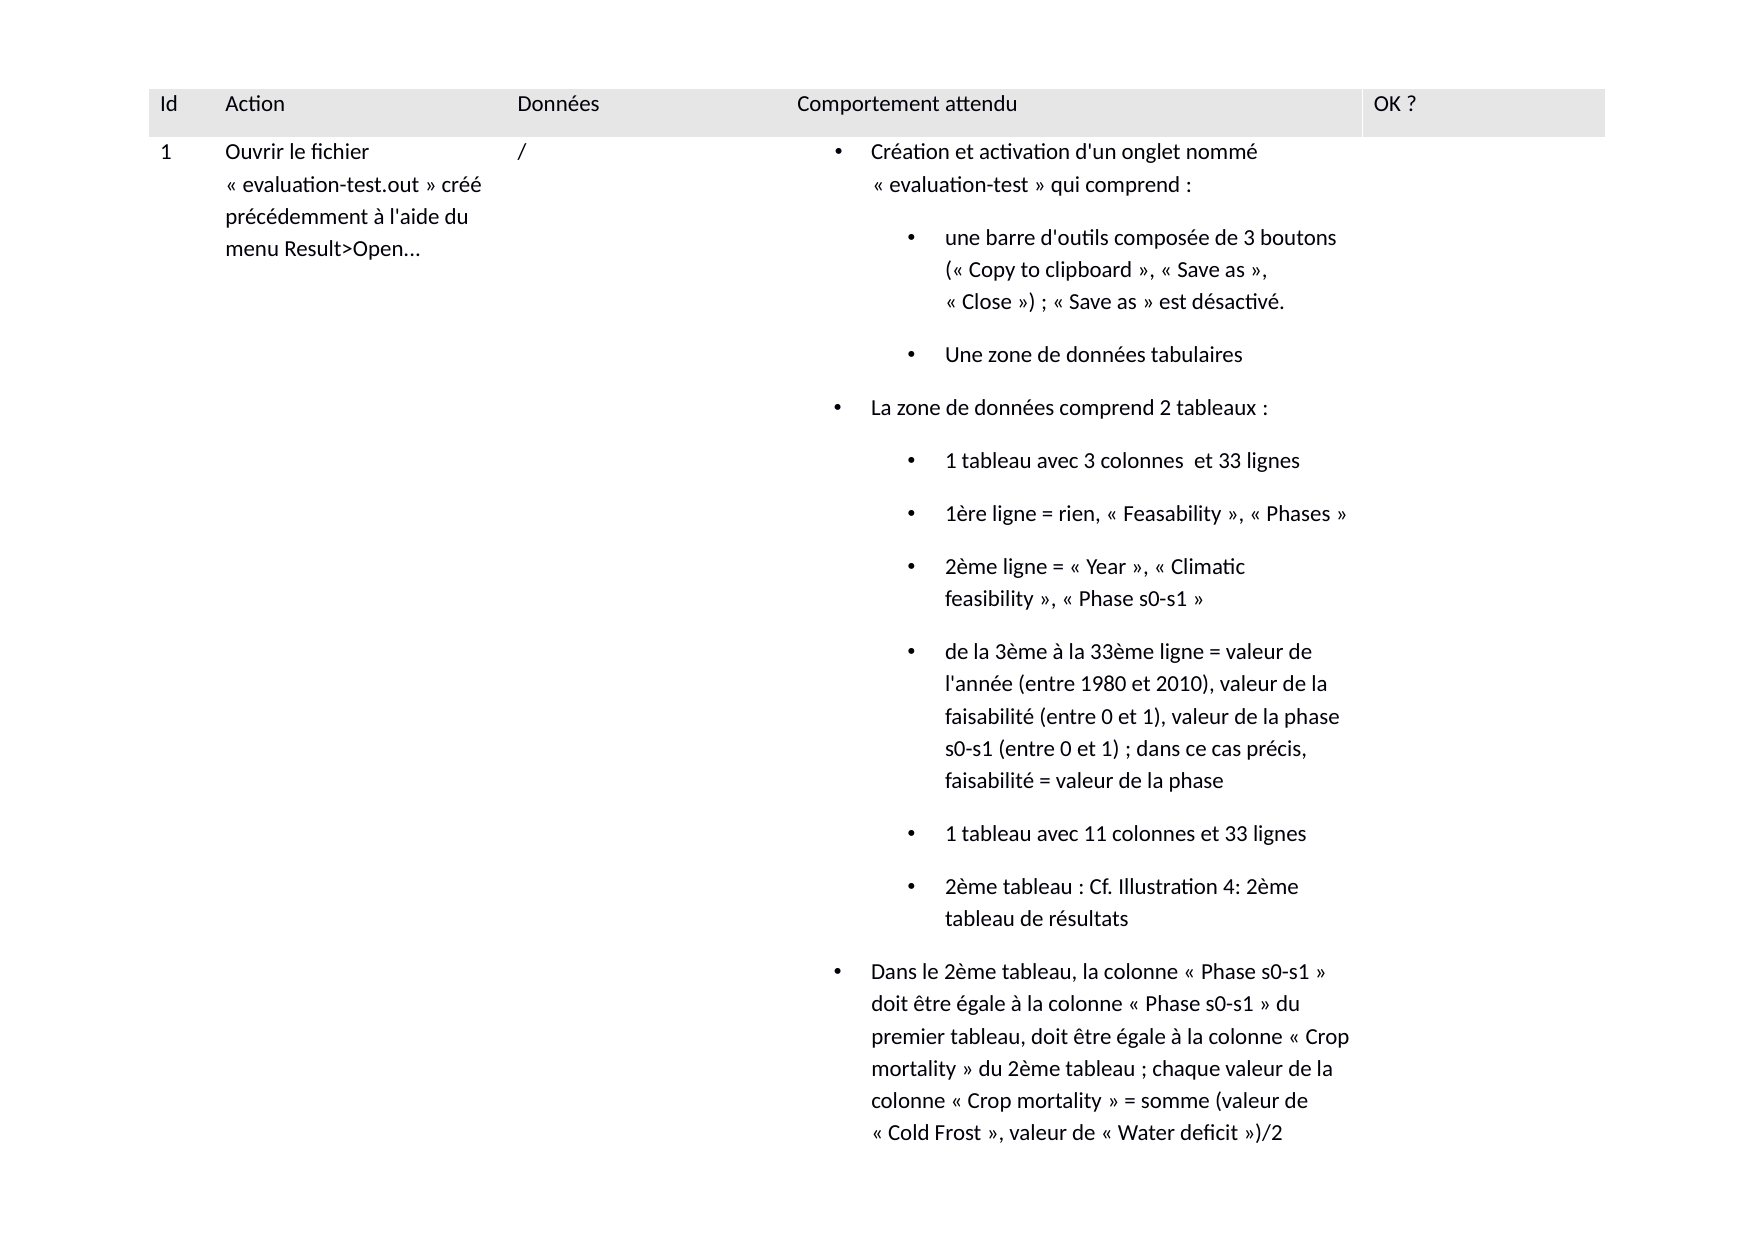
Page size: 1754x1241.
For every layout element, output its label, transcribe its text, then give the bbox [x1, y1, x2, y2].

table_cell / [506, 138, 786, 1167]
table_header Action [214, 89, 506, 137]
table_cell Ouvrir le fichier « evaluation-test.out » créé précédemment à l'aide du menu Result>Open... [214, 138, 506, 1167]
table_cell Création et activation d'un onglet nommé « evaluation-test » qui comprend : une barre d'outils composée de 3 boutons (« Copy to clipboard », « Save as », « Close ») ; « Save as » est désactivé. Une zone de données tabulaires La zone de données comprend 2 tableaux : 1 tableau avec 3 colonnes et 33 lignes 1ère ligne = rien, « Feasability », « Phases » 2ème ligne = « Year », « Climatic feasibility », « Phase s0-s1 » de la 3ème à la 33ème ligne = valeur de l'année (entre 1980 et 2010), valeur de la faisabilité (entre 0 et 1), valeur de la phase s0-s1 (entre 0 et 1) ; dans ce cas précis, faisabilité = valeur de la phase 1 tableau avec 11 colonnes et 33 lignes 2ème tableau : Cf. Illustration 4: 2ème tableau de résultats Dans le 2ème tableau, la colonne « Phase s0-s1 » doit être égale à la colonne « Phase s0-s1 » du premier tableau, doit être égale à la colonne « Crop mortality » du 2ème tableau ; chaque valeur de la colonne « Crop mortality » = somme (valeur de « Cold Frost », valeur de « Water deficit »)/2 Chaque valeur de « Crop Frost » = somme (valeur de « Cold days freq Tmin – normalized data », valeur de « Cold days Tmin normalized data »)/2 [786, 138, 1362, 1167]
table_header OK ? [1363, 89, 1605, 137]
table_header Données [506, 89, 786, 137]
table_cell [1363, 138, 1605, 1167]
table_header Comportement attendu [786, 89, 1362, 137]
table_cell 1 [149, 138, 214, 1167]
table_header Id [149, 89, 214, 137]
